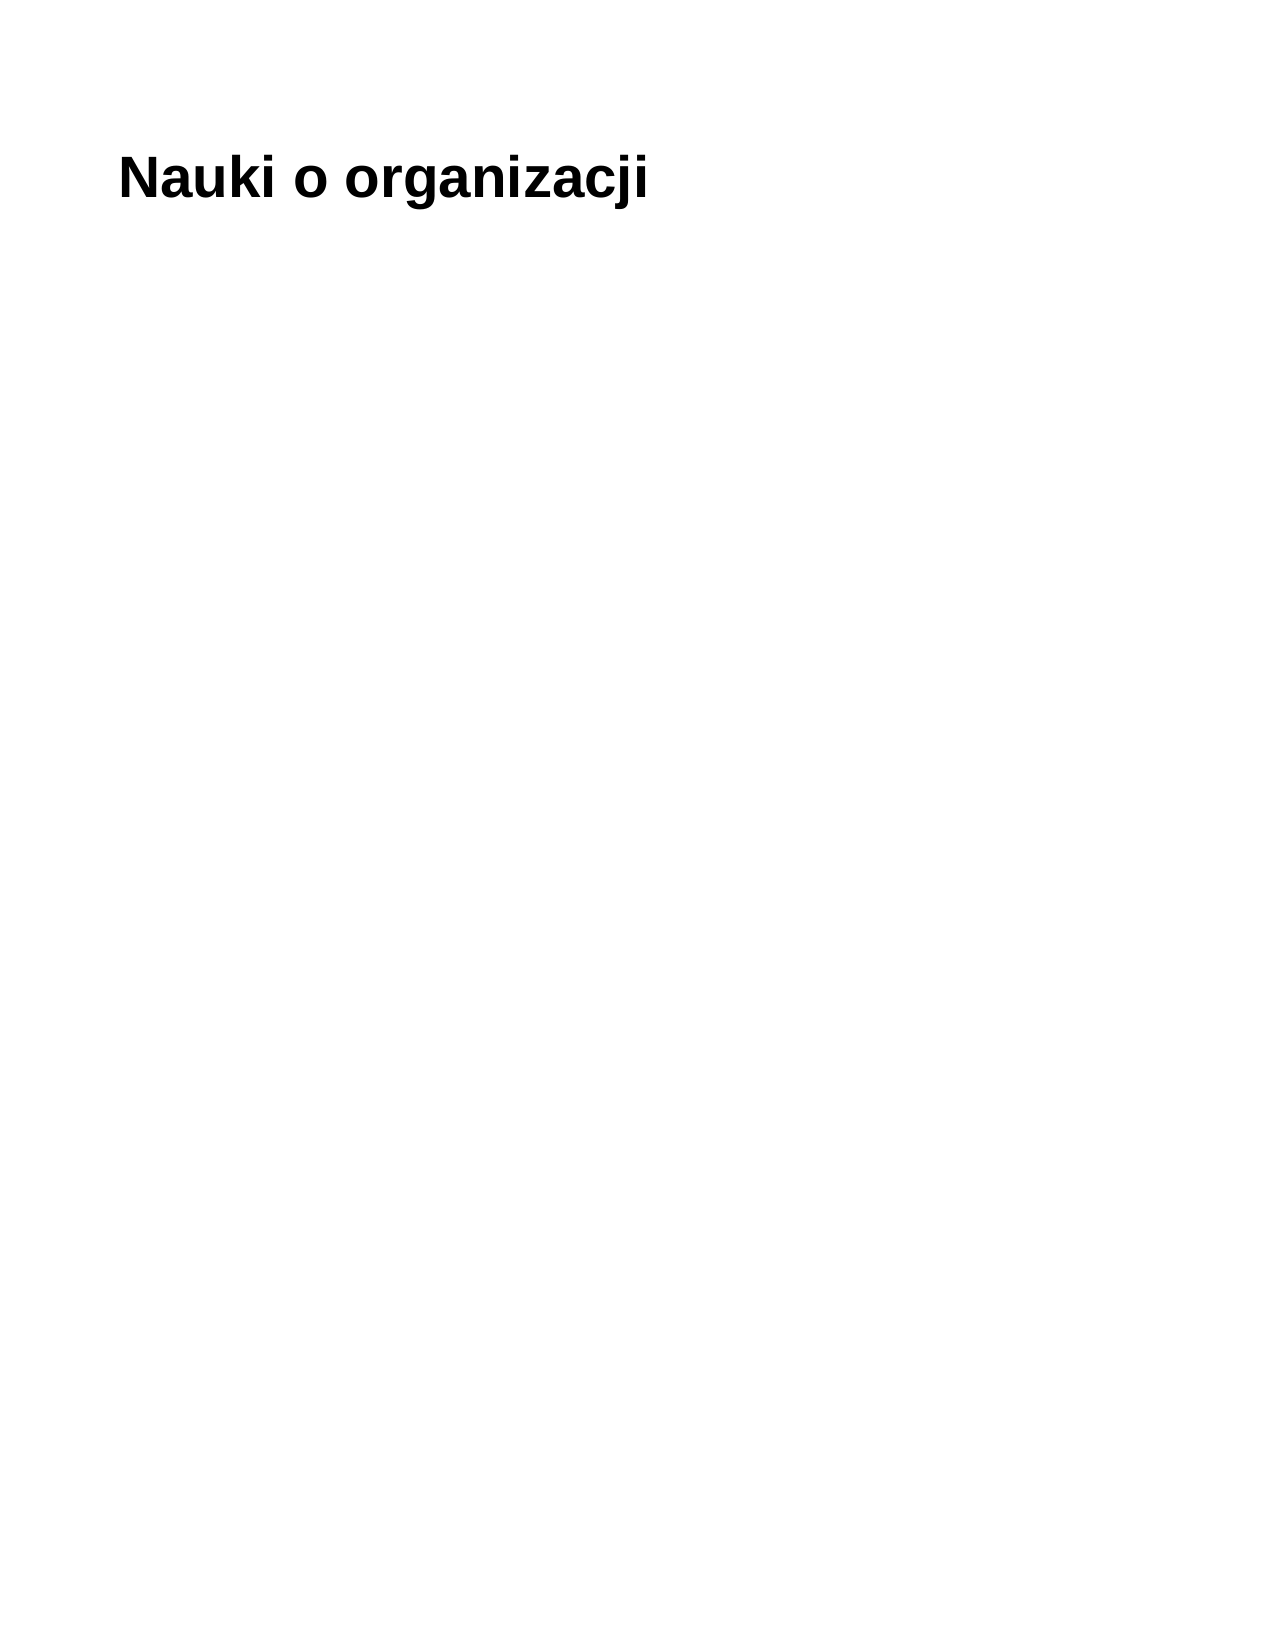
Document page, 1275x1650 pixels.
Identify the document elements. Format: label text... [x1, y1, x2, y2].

title Nauki o organizacji [118, 143, 1157, 210]
